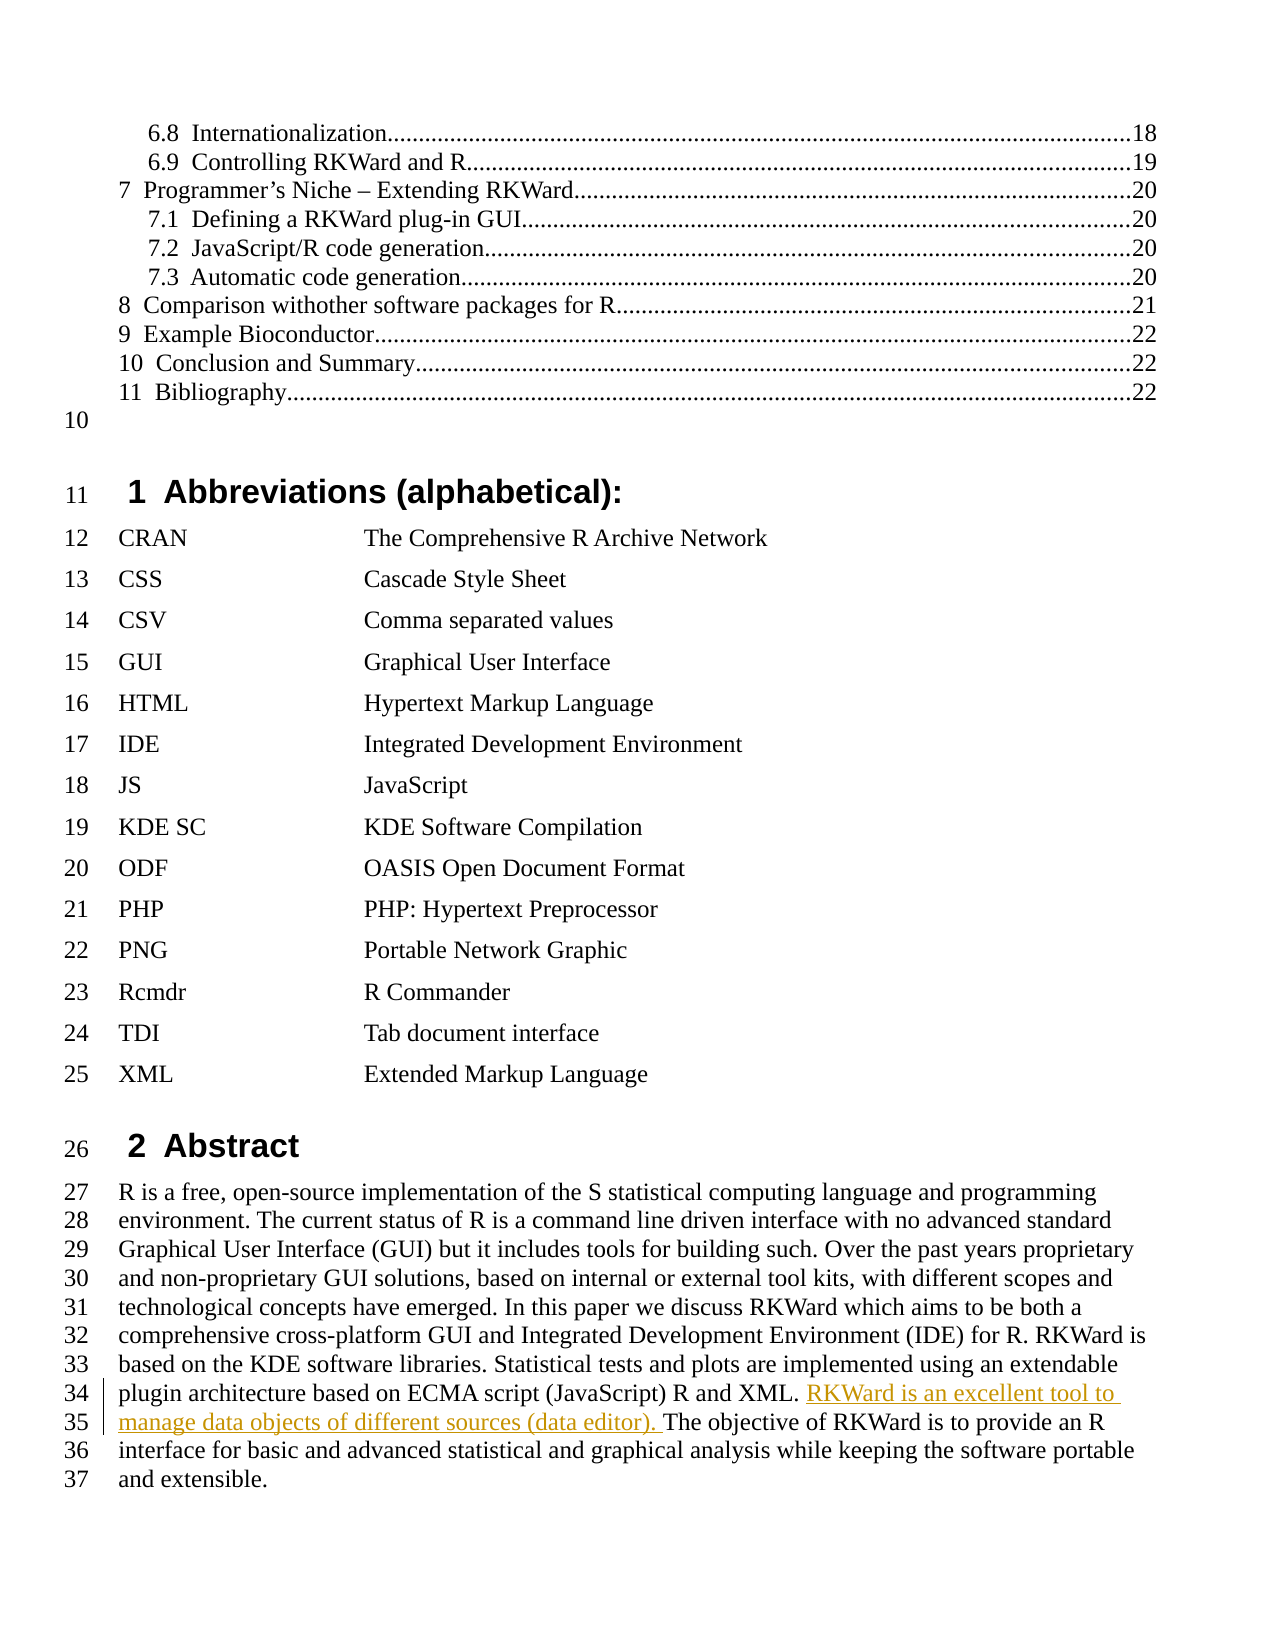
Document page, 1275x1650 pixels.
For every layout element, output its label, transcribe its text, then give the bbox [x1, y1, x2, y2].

text 7 Programmer’s Niche – Extending RKWard 20 [118, 176, 1157, 204]
text CSS Cascade Style Sheet [118, 564, 1157, 593]
subtitle Abstract [118, 1126, 1157, 1164]
text 6.8 Internationalization 18 [148, 118, 1157, 147]
text 6.9 Controlling RKWard and R 19 [148, 147, 1157, 176]
text 7.2 JavaScript/R code generation 20 [148, 233, 1157, 262]
text 7.1 Defining a RKWard plug-in GUI 20 [148, 204, 1157, 233]
text 8 Comparison withother software packages for R 21 [118, 291, 1157, 319]
text GUI Graphical User Interface [118, 647, 1157, 676]
text 10 Conclusion and Summary 22 [118, 348, 1157, 377]
text 11 Bibliography 22 [118, 377, 1157, 406]
text Rcmdr R Commander [118, 977, 1157, 1006]
text CSV Comma separated values [118, 606, 1157, 634]
text IDE Integrated Development Environment [118, 729, 1157, 758]
text KDE SC KDE Software Compilation [118, 812, 1157, 841]
text CRAN The Comprehensive R Archive Network [118, 523, 1157, 552]
text PNG Portable Network Graphic [118, 936, 1157, 964]
text 7.3 Automatic code generation 20 [148, 262, 1157, 291]
text R is a free, open-source implementation of the S statistical computing language and programming environment. The current status of R is a command line driven interface with no advanced standard Graphical User Interface (GUI) but it includes tools for building such. Over the past years proprietary and non-proprietary GUI solutions, based on internal or external tool kits, with different scopes and technological concepts have emerged. In this paper we discuss RKWard which aims to be both a comprehensive cross-platform GUI and Integrated Development Environment (IDE) for R. RKWard is based on the KDE software libraries. Statistical tests and plots are implemented using an extendable plugin architecture based on ECMA script (JavaScript) R and XML. RKWard is an excellent tool to manage data objects of different sources (data editor). The objective of RKWard is to provide an R interface for basic and advanced statistical and graphical analysis while keeping the software portable and extensible. [118, 1177, 1157, 1493]
text 9 Example Bioconductor 22 [118, 319, 1157, 348]
text PHP PHP: Hypertext Preprocessor [118, 894, 1157, 923]
text JS JavaScript [118, 771, 1157, 799]
text XML Extended Markup Language [118, 1059, 1157, 1088]
text ODF OASIS Open Document Format [118, 853, 1157, 882]
text TDI Tab document interface [118, 1018, 1157, 1047]
text HTML Hypertext Markup Language [118, 688, 1157, 717]
subtitle Abbreviations (alphabetical): [118, 472, 1157, 511]
